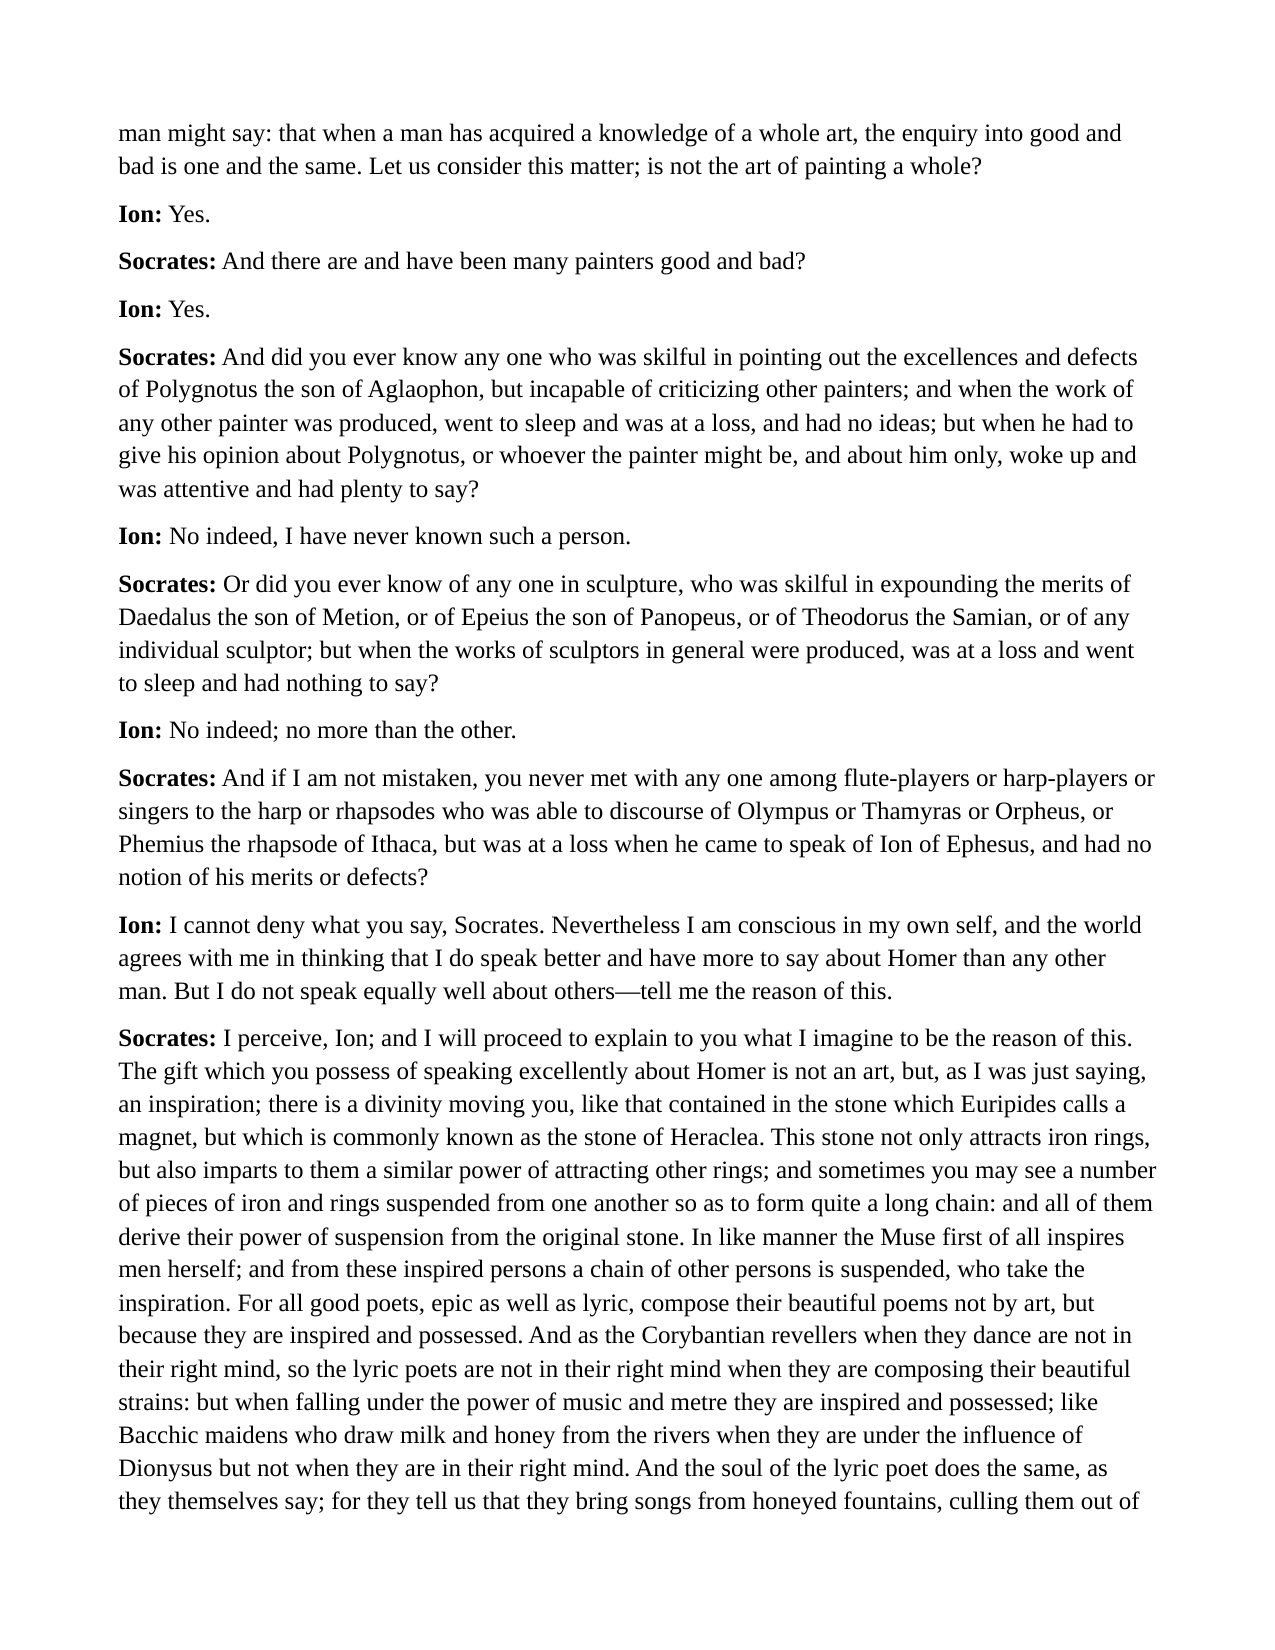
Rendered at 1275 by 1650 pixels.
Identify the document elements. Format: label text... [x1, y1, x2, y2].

text Socrates: And if I am not mistaken, you never met with any one among flute-players or harp-players or singers to the harp or rhapsodes who was able to discourse of Olympus or Thamyras or Orpheus, or Phemius the rhapsode of Ithaca, but was at a loss when he came to speak of Ion of Ephesus, and had no notion of his merits or defects? [118, 763, 1157, 891]
text Ion: I cannot deny what you say, Socrates. Nevertheless I am conscious in my own self, and the world agrees with me in thinking that I do speak better and have more to say about Homer than any other man. But I do not speak equally well about others—tell me the reason of this. [118, 910, 1157, 1004]
text Socrates: And there are and have been many painters good and bad? [118, 246, 1157, 275]
text Socrates: Or did you ever know of any one in sculpture, who was skilful in expounding the merits of Daedalus the son of Metion, or of Epeius the son of Panopeus, or of Theodorus the Samian, or of any individual sculptor; but when the works of sculptors in general were produced, was at a loss and went to sleep and had nothing to say? [118, 569, 1157, 697]
text man might say: that when a man has acquired a knowledge of a whole art, the enquiry into good and bad is one and the same. Let us consider this matter; is not the art of painting a whole? [118, 118, 1157, 180]
text Ion: Yes. [118, 199, 1157, 227]
text Socrates: And did you ever know any one who was skilful in pointing out the excellences and defects of Polygnotus the son of Aglaophon, but incapable of criticizing other painters; and when the work of any other painter was produced, went to sleep and was at a loss, and had no ideas; but when he had to give his opinion about Polygnotus, or whoever the painter might be, and about him only, woke up and was attentive and had plenty to say? [118, 342, 1157, 502]
text Socrates: I perceive, Ion; and I will proceed to explain to you what I imagine to be the reason of this. The gift which you possess of speaking excellently about Homer is not an art, but, as I was just saying, an inspiration; there is a divinity moving you, like that contained in the stone which Euripides calls a magnet, but which is commonly known as the stone of Heraclea. This stone not only attracts iron rings, but also imparts to them a similar power of attracting other rings; and sometimes you may see a number of pieces of iron and rings suspended from one another so as to form quite a long chain: and all of them derive their power of suspension from the original stone. In like manner the Muse first of all inspires men herself; and from these inspired persons a chain of other persons is suspended, who take the inspiration. For all good poets, epic as well as lyric, compose their beautiful poems not by art, but because they are inspired and possessed. And as the Corybantian revellers when they dance are not in their right mind, so the lyric poets are not in their right mind when they are composing their beautiful strains: but when falling under the power of music and metre they are inspired and possessed; like Bacchic maidens who draw milk and honey from the rivers when they are under the influence of Dionysus but not when they are in their right mind. And the soul of the lyric poet does the same, as they themselves say; for they tell us that they bring songs from honeyed fountains, culling them out of [118, 1023, 1157, 1514]
text Ion: No indeed, I have never known such a person. [118, 521, 1157, 550]
text Ion: No indeed; no more than the other. [118, 716, 1157, 744]
text Ion: Yes. [118, 294, 1157, 323]
